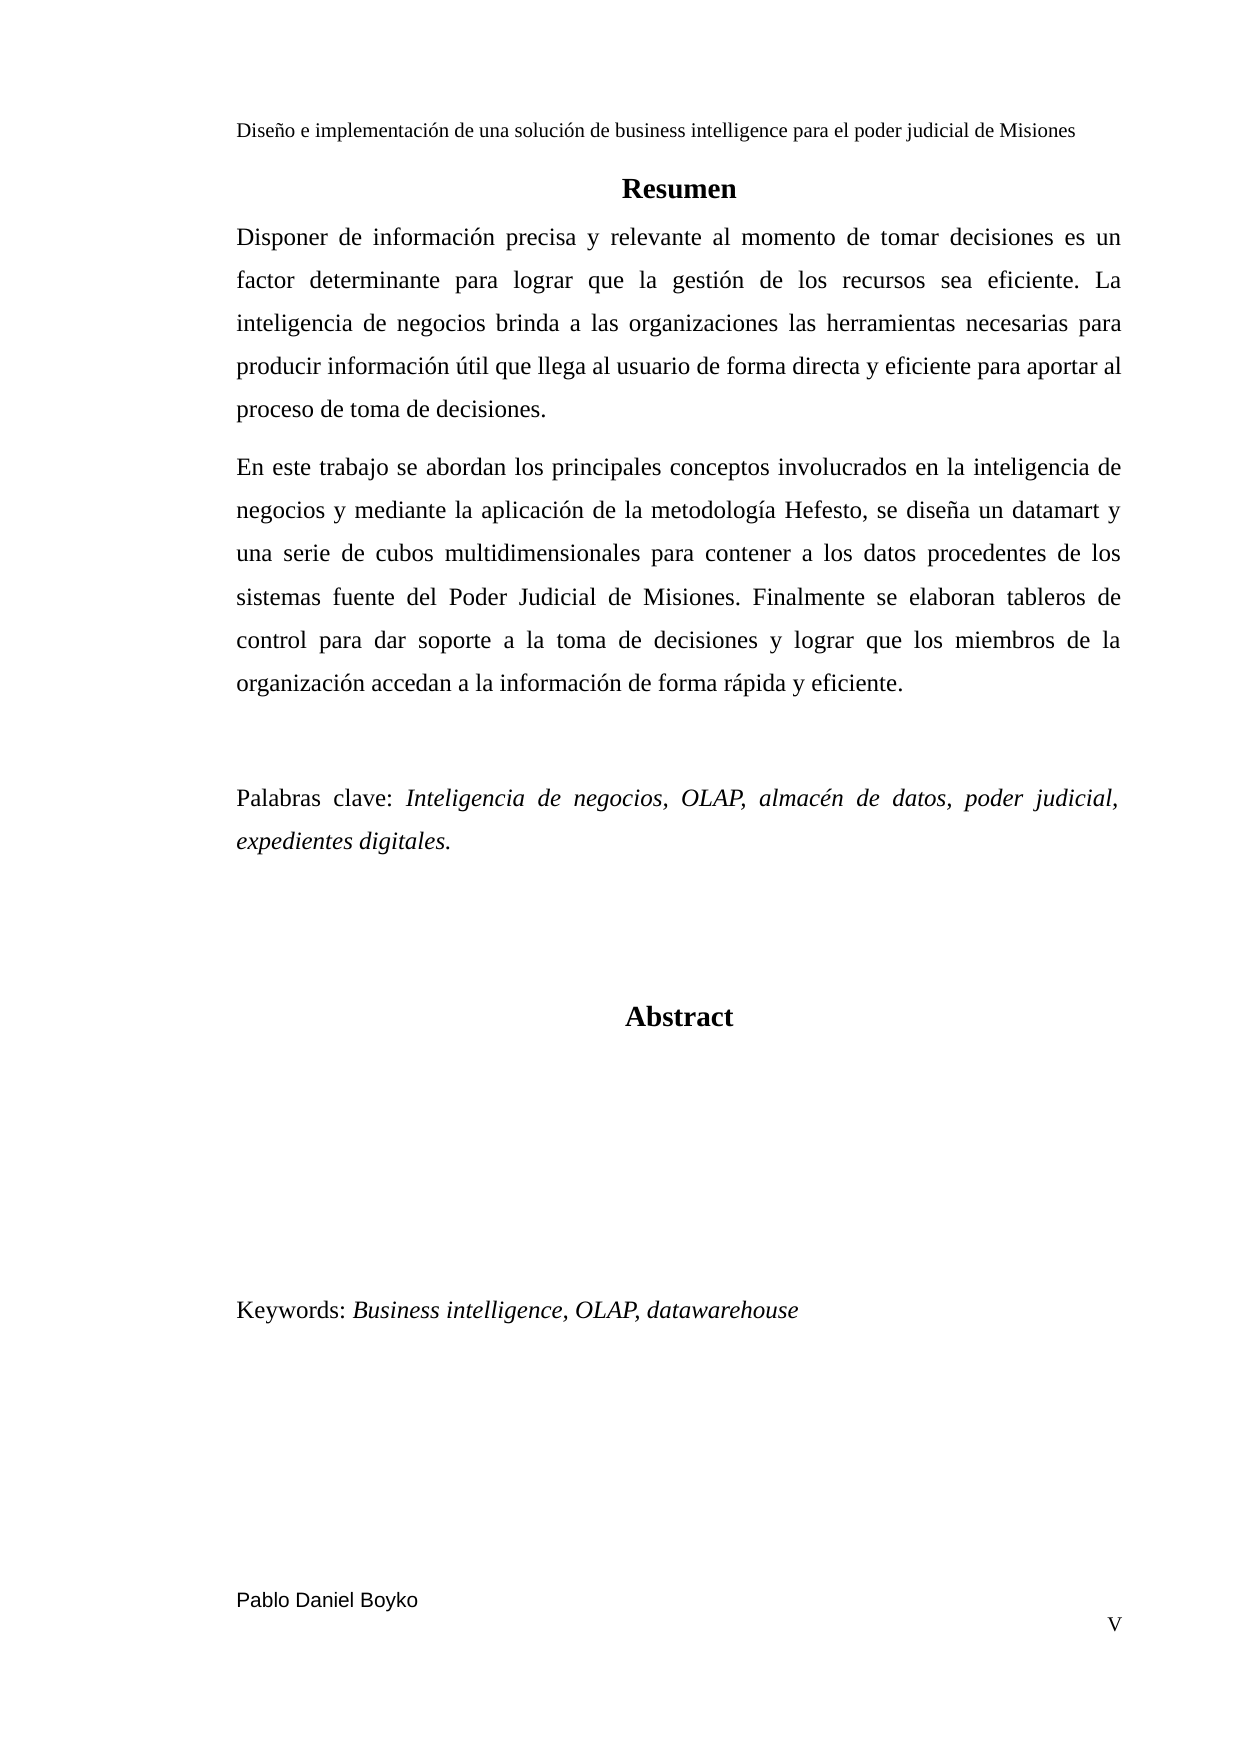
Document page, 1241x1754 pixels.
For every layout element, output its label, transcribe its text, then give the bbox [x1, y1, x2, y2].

text En este trabajo se abordan los principales conceptos involucrados en la inteligencia de negocios y mediante la aplicación de la metodología Hefesto, se diseña un datamart y una serie de cubos multidimensionales para contener a los datos procedentes de los sistemas fuente del Poder Judicial de Misiones. Finalmente se elaboran tableros de control para dar soporte a la toma de decisiones y lograr que los miembros de la organización accedan a la información de forma rápida y eficiente. [236, 452, 1122, 697]
text Palabras clave: Inteligencia de negocios, OLAP, almacén de datos, poder judicial, expedientes digitales. [236, 783, 1122, 855]
text Abstract [236, 999, 1122, 1033]
text Resumen [236, 172, 1122, 205]
text Disponer de información precisa y relevante al momento de tomar decisiones es un factor determinante para lograr que la gestión de los recursos sea eficiente. La inteligencia de negocios brinda a las organizaciones las herramientas necesarias para producir información útil que llega al usuario de forma directa y eficiente para aportar al proceso de toma de decisiones. [236, 222, 1122, 423]
text Keywords: Business intelligence, OLAP, datawarehouse [236, 1295, 1122, 1324]
